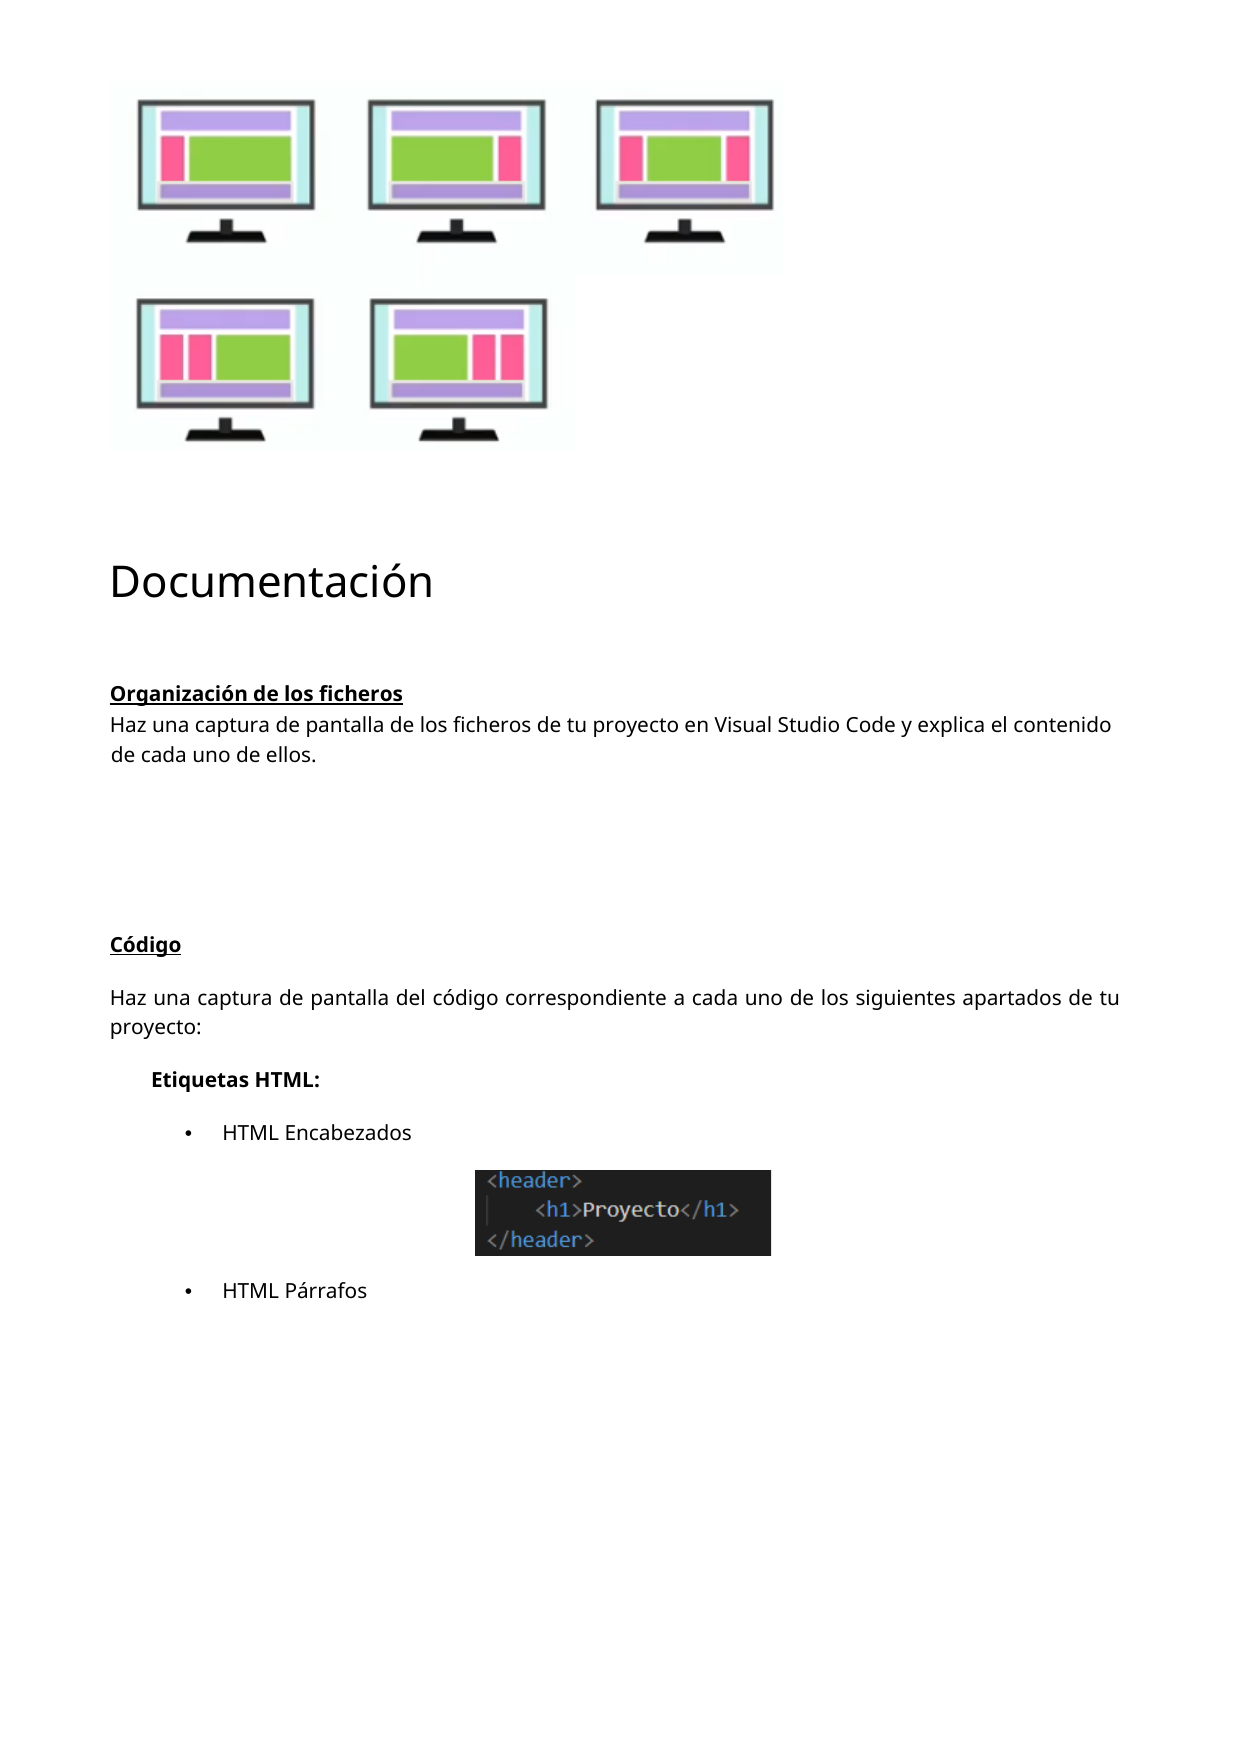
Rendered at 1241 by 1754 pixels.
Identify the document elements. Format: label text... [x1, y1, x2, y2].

text Etiquetas HTML: [151, 1065, 1121, 1093]
text Documentación [109, 551, 1137, 610]
text Código [109, 930, 1121, 958]
picture [109, 81, 785, 457]
list HTML Párrafos [184, 1277, 1121, 1305]
text Haz una captura de pantalla del código correspondiente a cada uno de los siguientes apartados de tu proyecto: [109, 983, 1121, 1041]
picture [475, 1170, 772, 1256]
text Haz una captura de pantalla de los ficheros de tu proyecto en Visual Studio Code y explica el contenido de cada uno de ellos. [109, 710, 1137, 769]
list HTML Encabezados [184, 1118, 1121, 1146]
text Organización de los ficheros [109, 679, 1137, 707]
